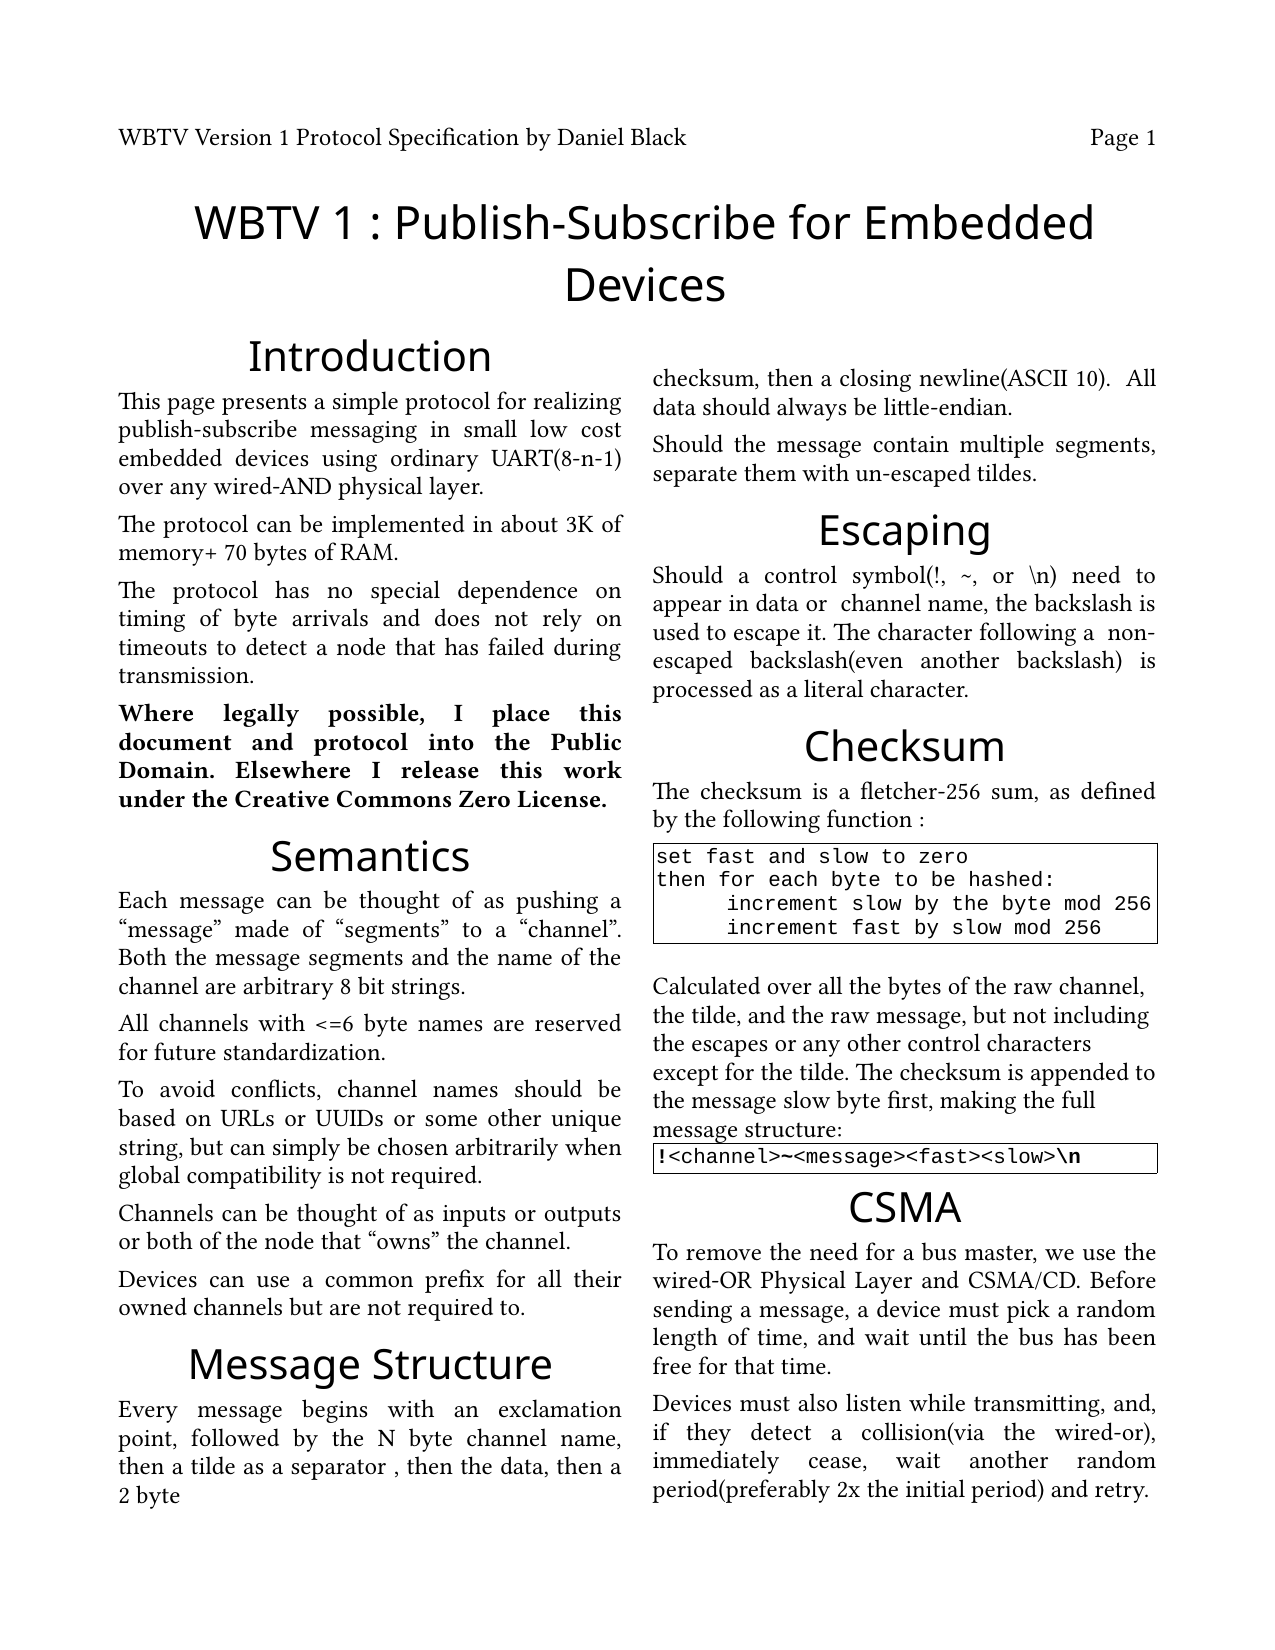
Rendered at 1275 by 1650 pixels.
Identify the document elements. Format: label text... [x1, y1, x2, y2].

text All channels with <=6 byte names are reserved for future standardization. [118, 1009, 622, 1067]
text The protocol can be implemented in about 3K of memory+ 70 bytes of RAM. [118, 510, 622, 567]
text checksum, then a closing newline(ASCII 10). All data should always be little-endian. [652, 364, 1157, 421]
subtitle Escaping [652, 501, 1157, 558]
text The protocol has no special dependence on timing of byte arrivals and does not rely on timeouts to detect a node that has failed during transmission. [118, 576, 622, 690]
text To avoid conflicts, channel names should be based on URLs or UUIDs or some other unique string, but can simply be chosen arbitrarily when global compatibility is not required. [118, 1076, 622, 1190]
text Devices can use a common prefix for all their owned channels but are not required to. [118, 1265, 622, 1322]
text increment fast by slow mod 256 [654, 914, 1157, 943]
text Should a control symbol(!, ~, or \n) need to appear in data or channel name, the backslash is used to escape it. The character following a non-escaped backslash(even another backslash) is processed as a literal character. [652, 561, 1157, 703]
text Calculated over all the bytes of the raw channel, the tilde, and the raw message, but not including the escapes or any other control characters except for the tilde. The checksum is appended to the message slow byte first, making the full message structure: [652, 972, 1157, 1143]
text Channels can be thought of as inputs or outputs or both of the node that “owns” the channel. [118, 1199, 622, 1256]
text Should the message contain multiple segments, separate them with un-escaped tildes. [652, 430, 1157, 487]
subtitle CSMA [652, 1178, 1157, 1234]
subtitle Semantics [118, 827, 622, 883]
subtitle Checksum [652, 717, 1157, 774]
text Devices must also listen while transmitting, and, if they detect a collision(via the wired-or), immediately cease, wait another random period(preferably 2x the initial period) and retry. [652, 1389, 1157, 1503]
text Where legally possible, I place this document and protocol into the Public Domain. Elsewhere I release this work under the Creative Commons Zero License. [118, 699, 622, 813]
text !<channel>~<message><fast><slow>\n [654, 1144, 1157, 1173]
text To remove the need for a bus master, we use the wired-OR Physical Layer and CSMA/CD. Before sending a message, a device must pick a random length of time, and wait until the bus has been free for that time. [652, 1237, 1157, 1380]
text The checksum is a fletcher-256 sum, as defined by the following function : [652, 777, 1157, 834]
subtitle Message Structure [118, 1335, 622, 1392]
text increment slow by the byte mod 256 [654, 890, 1157, 914]
text Each message can be thought of as pushing a “message” made of “segments” to a “channel”. Both the message segments and the name of the channel are arbitrary 8 bit strings. [118, 886, 622, 1001]
subtitle Introduction [118, 276, 622, 384]
text then for each byte to be hashed: [654, 866, 1157, 890]
subtitle WBTV 1 : Publish-Subscribe for Embedded Devices [132, 190, 1158, 315]
text set fast and slow to zero [654, 844, 1157, 866]
text This page presents a simple protocol for realizing publish-subscribe messaging in small low cost embedded devices using ordinary UART(8-n-1) over any wired-AND physical layer. [118, 387, 622, 501]
text Every message begins with an exclamation point, followed by the N byte channel name, then a tilde as a separator , then the data, then a 2 byte [118, 1395, 622, 1509]
